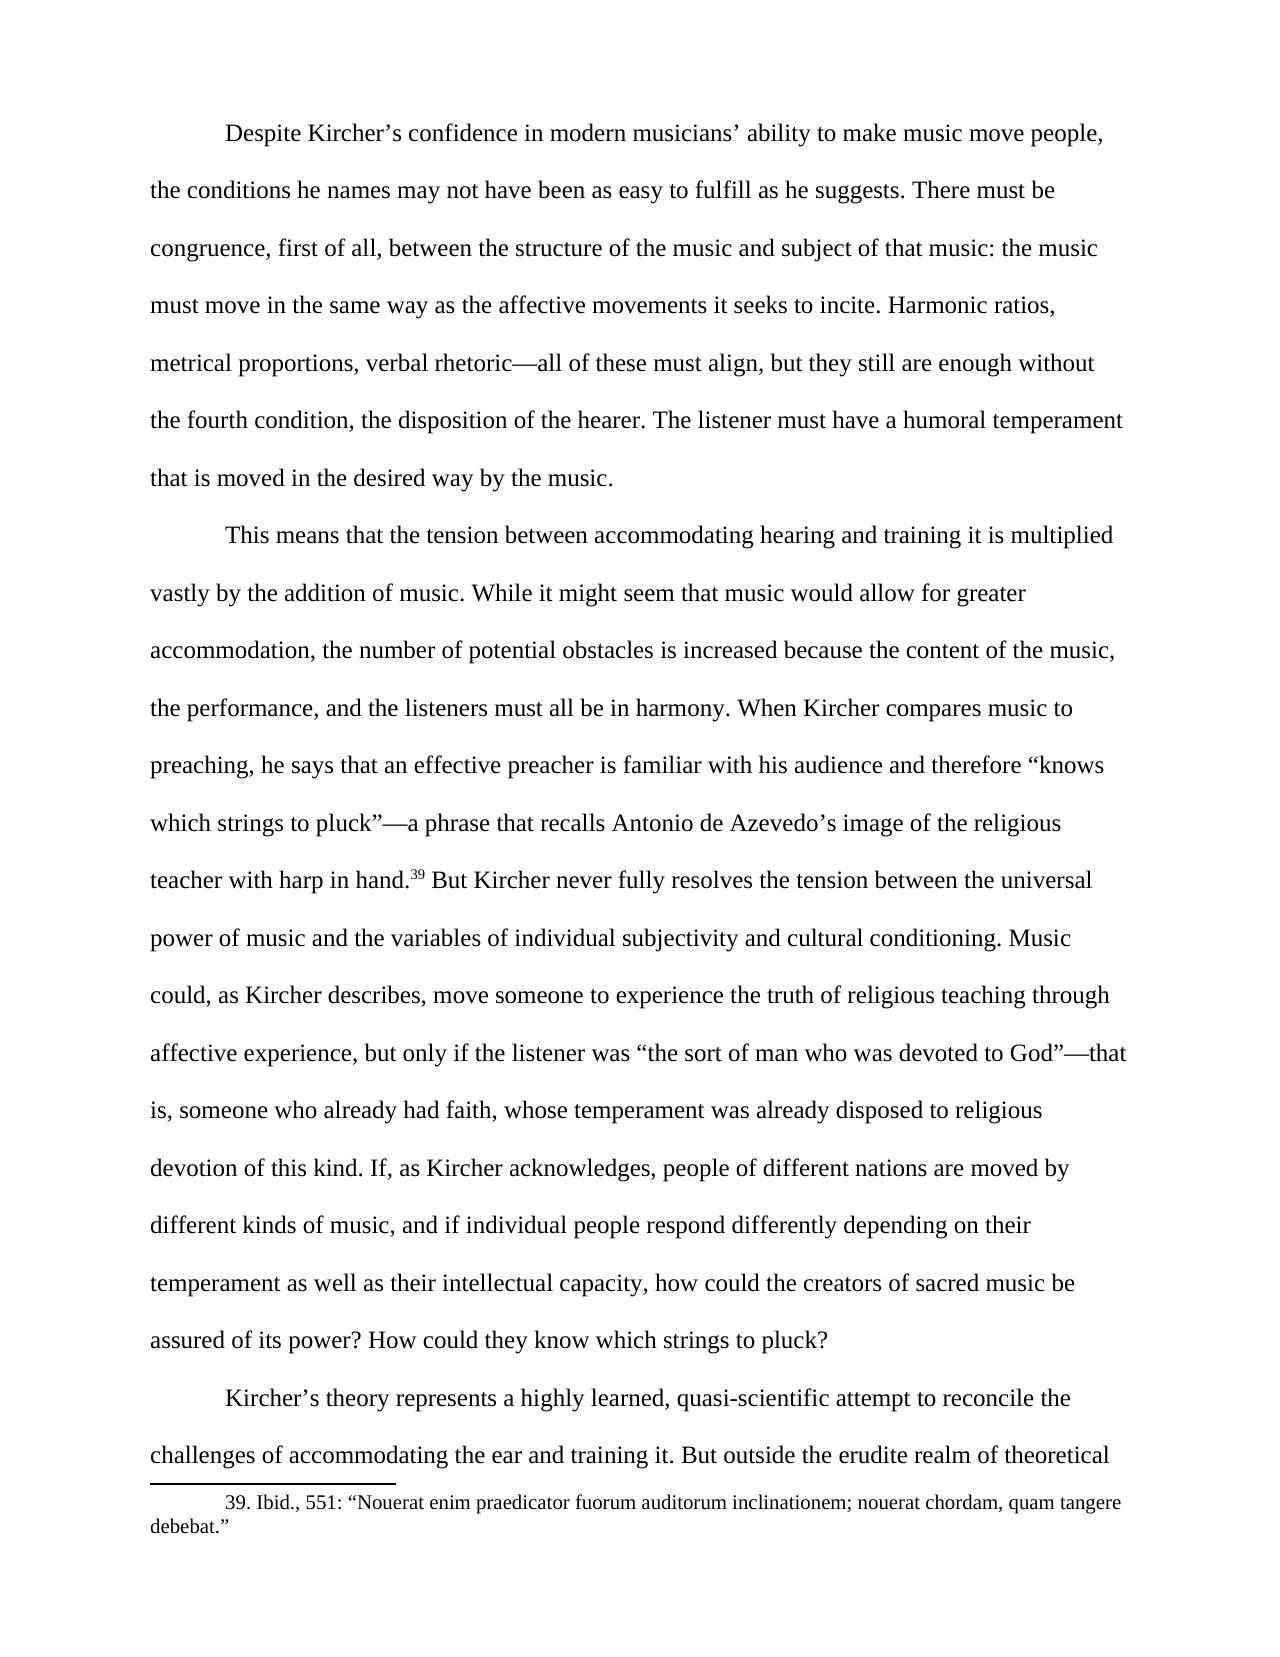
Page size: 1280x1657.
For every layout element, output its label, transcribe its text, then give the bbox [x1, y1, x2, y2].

text Despite Kircher’s confidence in modern musicians’ ability to make music move people, the conditions he names may not have been as easy to fulfill as he suggests. There must be congruence, first of all, between the structure of the music and subject of that music: the music must move in the same way as the affective movements it seeks to incite. Harmonic ratios, metrical proportions, verbal rhetoric—all of these must align, but they still are enough without the fourth condition, the disposition of the hearer. The listener must have a humoral temperament that is moved in the desired way by the music. [150, 118, 1130, 492]
text Ibid., 551: “Nouerat enim praedicator fuorum auditorum inclinationem; nouerat chordam, quam tangere debebat.” [150, 1490, 1130, 1538]
text Kircher’s theory represents a highly learned, quasi-scientific attempt to reconcile the challenges of accommodating the ear and training it. But outside the erudite realm of theoretical [150, 1383, 1130, 1469]
text This means that the tension between accommodating hearing and training it is multiplied vastly by the addition of music. While it might seem that music would allow for greater accommodation, the number of potential obstacles is increased because the content of the music, the performance, and the listeners must all be in harmony. When Kircher compares music to preaching, he says that an effective preacher is familiar with his audience and therefore “knows which strings to pluck”—a phrase that recalls Antonio de Azevedo’s image of the religious teacher with harp in hand. But Kircher never fully resolves the tension between the universal power of music and the variables of individual subjectivity and cultural conditioning. Music could, as Kircher describes, move someone to experience the truth of religious teaching through affective experience, but only if the listener was “the sort of man who was devoted to God”—that is, someone who already had faith, whose temperament was already disposed to religious devotion of this kind. If, as Kircher acknowledges, people of different nations are moved by different kinds of music, and if individual people respond differently depending on their temperament as well as their intellectual capacity, how could the creators of sacred music be assured of its power? How could they know which strings to pluck? [150, 521, 1130, 1354]
